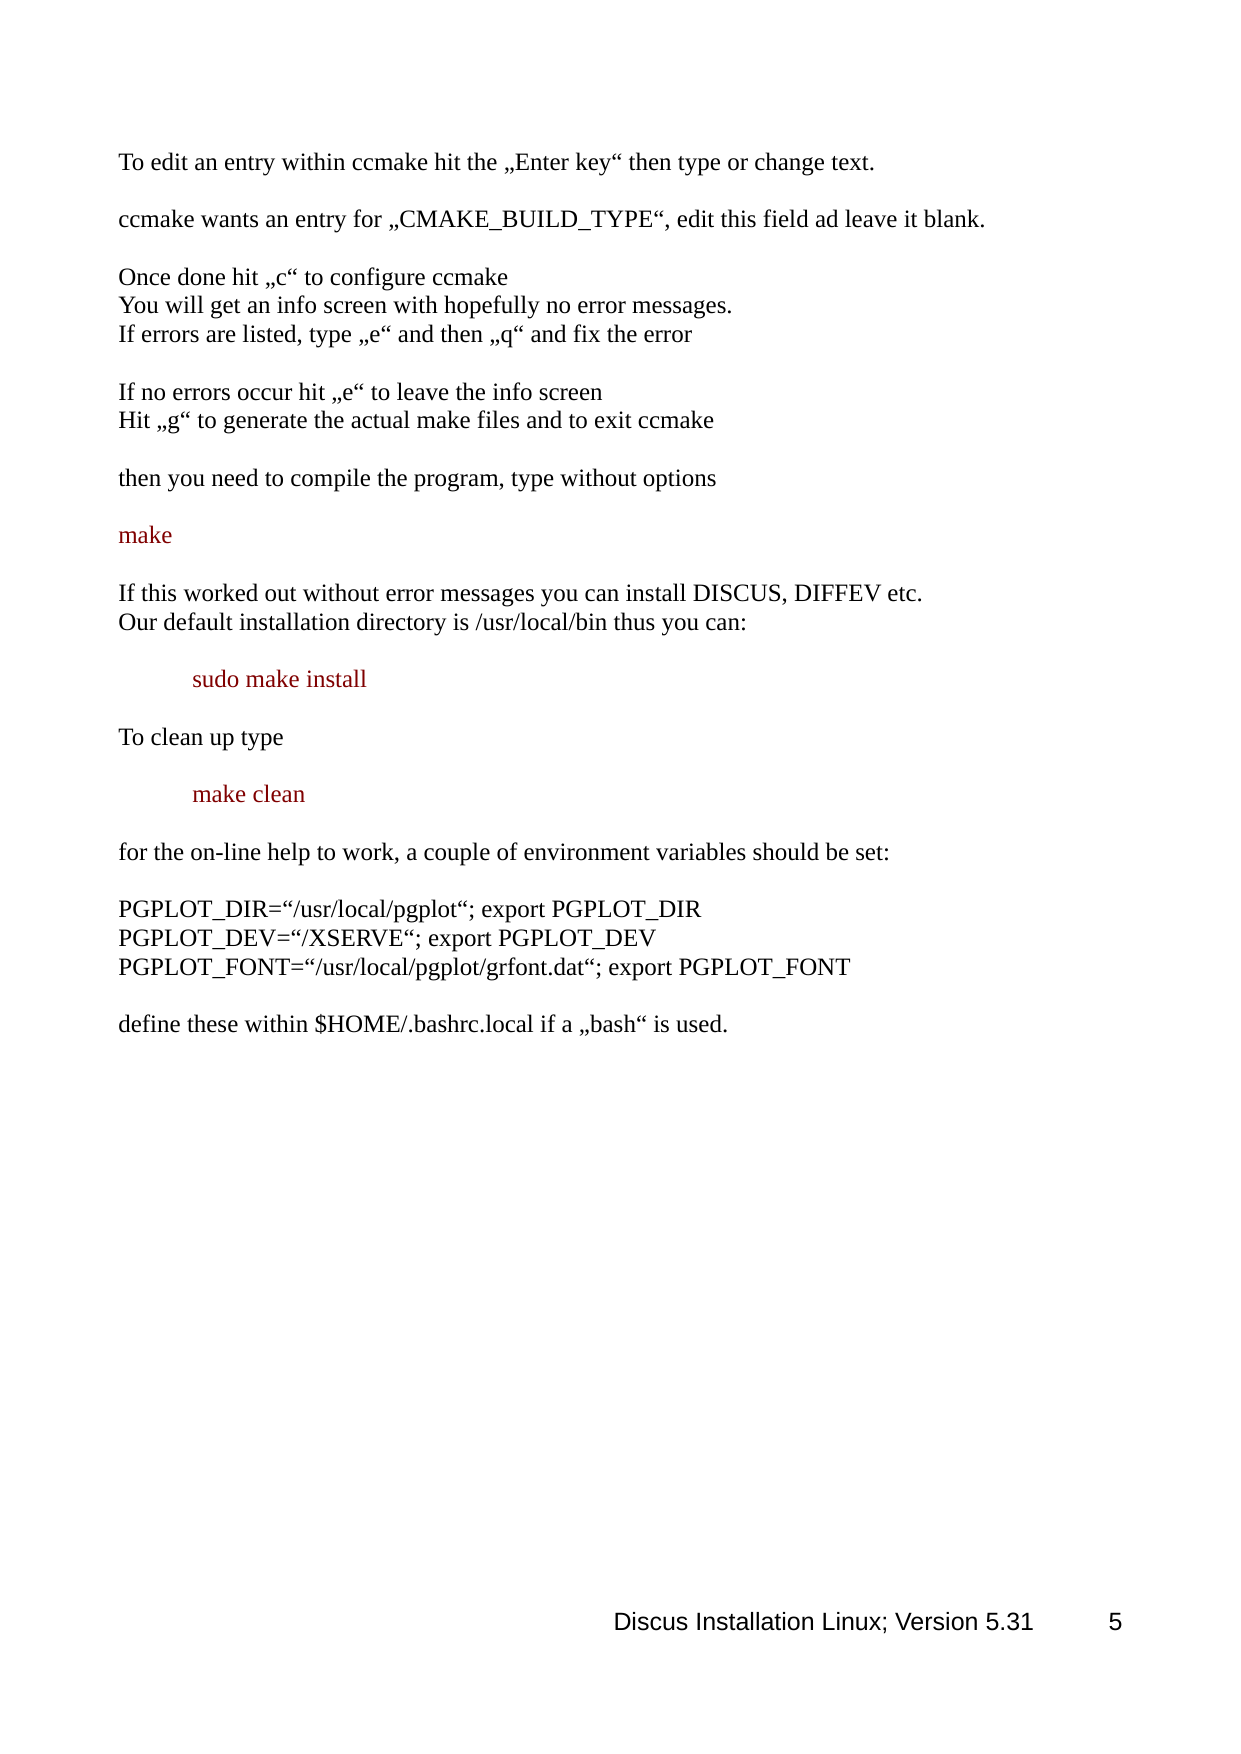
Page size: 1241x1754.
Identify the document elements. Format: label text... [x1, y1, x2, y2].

text make clean [118, 779, 1122, 808]
text ccmake wants an entry for „CMAKE_BUILD_TYPE“, edit this field ad leave it blank. [118, 204, 1122, 233]
text If no errors occur hit „e“ to leave the info screen [118, 377, 1122, 406]
text PGPLOT_DIR=“/usr/local/pgplot“; export PGPLOT_DIR [118, 894, 1122, 923]
text make [118, 521, 1122, 549]
text If this worked out without error messages you can install DISCUS, DIFFEV etc. [118, 578, 1122, 607]
text Our default installation directory is /usr/local/bin thus you can: [118, 607, 1122, 636]
text PGPLOT_DEV=“/XSERVE“; export PGPLOT_DEV [118, 923, 1122, 952]
text Hit „g“ to generate the actual make files and to exit ccmake [118, 406, 1122, 434]
text define these within $HOME/.bashrc.local if a „bash“ is used. [118, 1009, 1122, 1038]
text sudo make install [118, 664, 1122, 693]
text for the on-line help to work, a couple of environment variables should be set: [118, 837, 1122, 866]
text You will get an info screen with hopefully no error messages. [118, 291, 1122, 319]
text then you need to compile the program, type without options [118, 463, 1122, 492]
text PGPLOT_FONT=“/usr/local/pgplot/grfont.dat“; export PGPLOT_FONT [118, 952, 1122, 981]
text To edit an entry within ccmake hit the „Enter key“ then type or change text. [118, 147, 1122, 176]
text If errors are listed, type „e“ and then „q“ and fix the error [118, 319, 1122, 348]
text Once done hit „c“ to configure ccmake [118, 262, 1122, 291]
text To clean up type [118, 722, 1122, 751]
